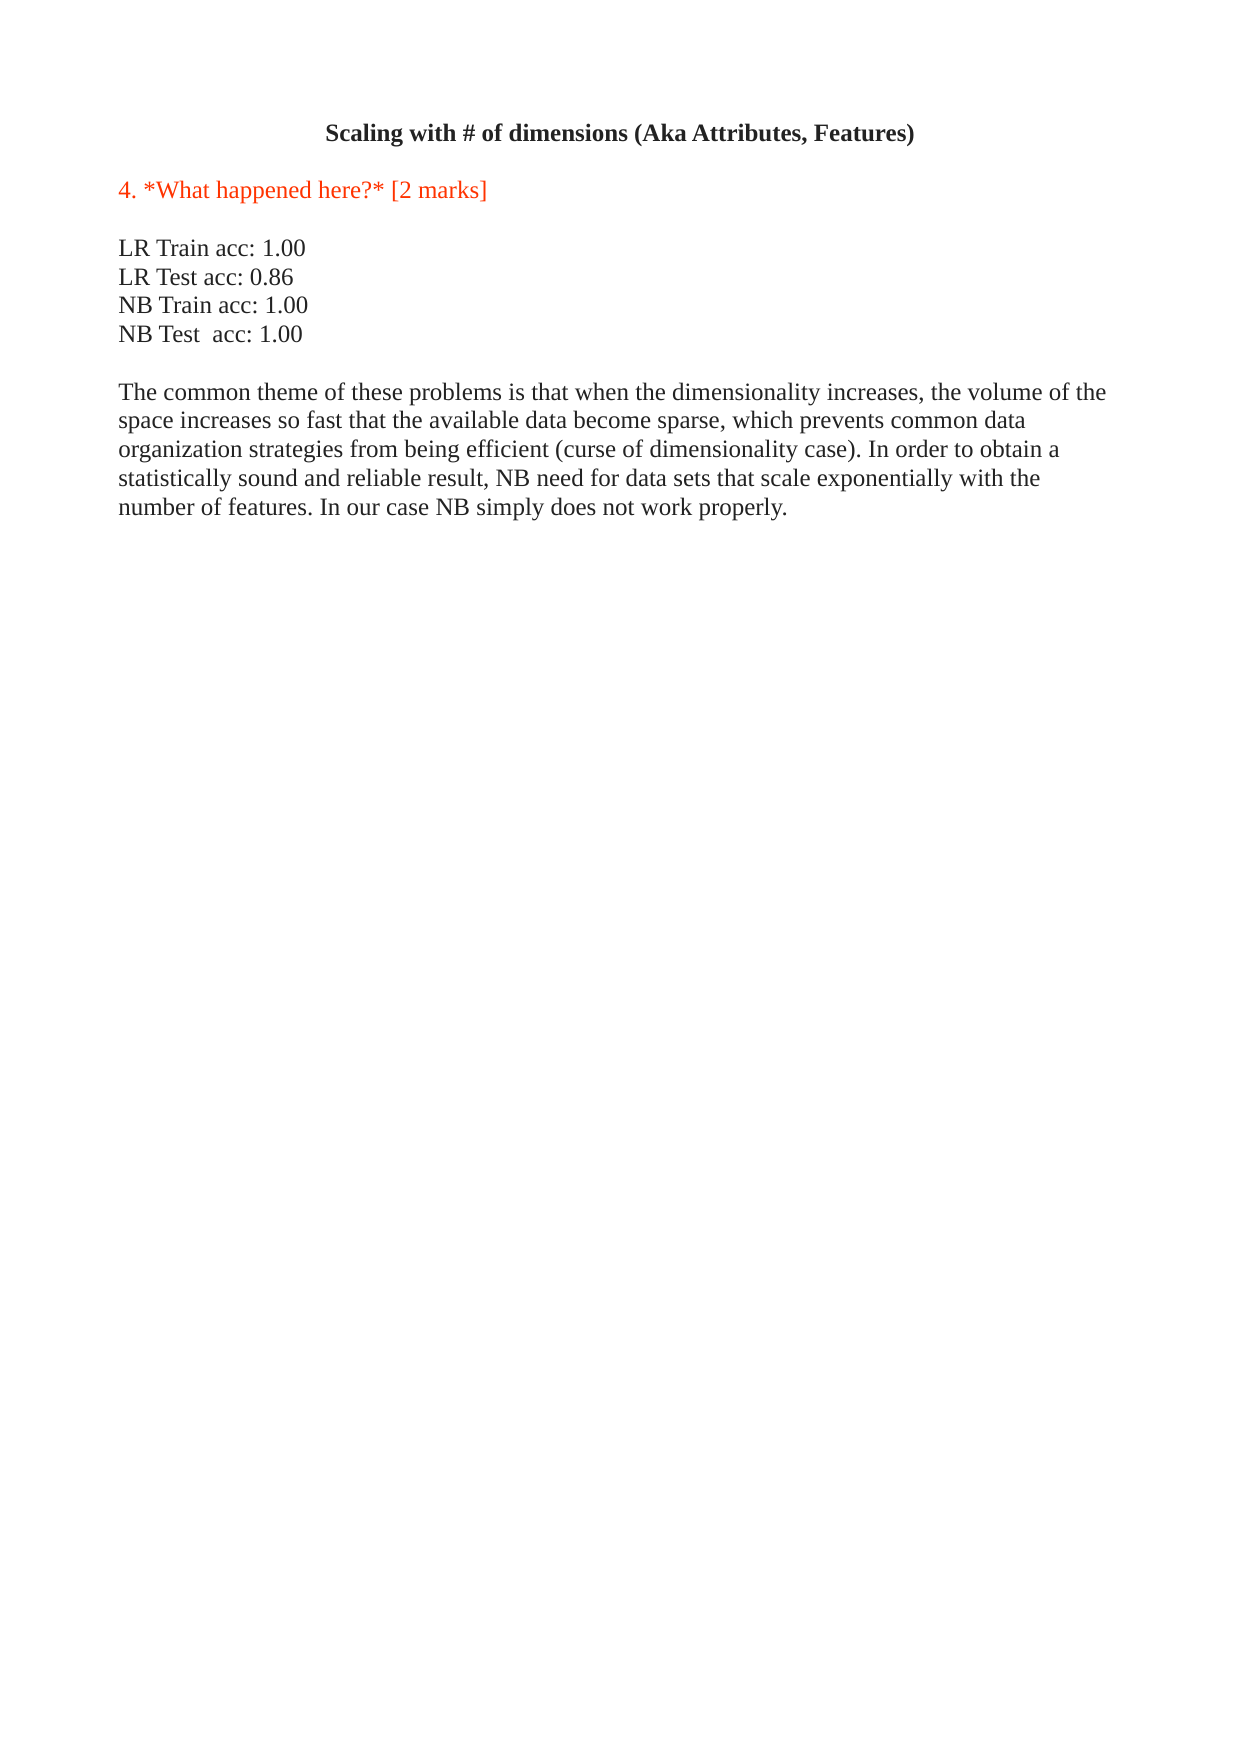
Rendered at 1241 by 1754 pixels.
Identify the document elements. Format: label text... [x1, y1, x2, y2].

text NB Train acc: 1.00 [118, 291, 1122, 319]
text NB Test acc: 1.00 [118, 319, 1122, 348]
text The common theme of these problems is that when the dimensionality increases, the volume of the space increases so fast that the available data become sparse, which prevents common data organization strategies from being efficient (curse of dimensionality case). In order to obtain a statistically sound and reliable result, NB need for data sets that scale exponentially with the number of features. In our case NB simply does not work properly. [118, 377, 1122, 521]
text Scaling with # of dimensions (Aka Attributes, Features) [118, 118, 1122, 147]
text 4. *What happened here?* [2 marks] [118, 176, 1122, 204]
text LR Train acc: 1.00 [118, 233, 1122, 262]
text LR Test acc: 0.86 [118, 262, 1122, 291]
